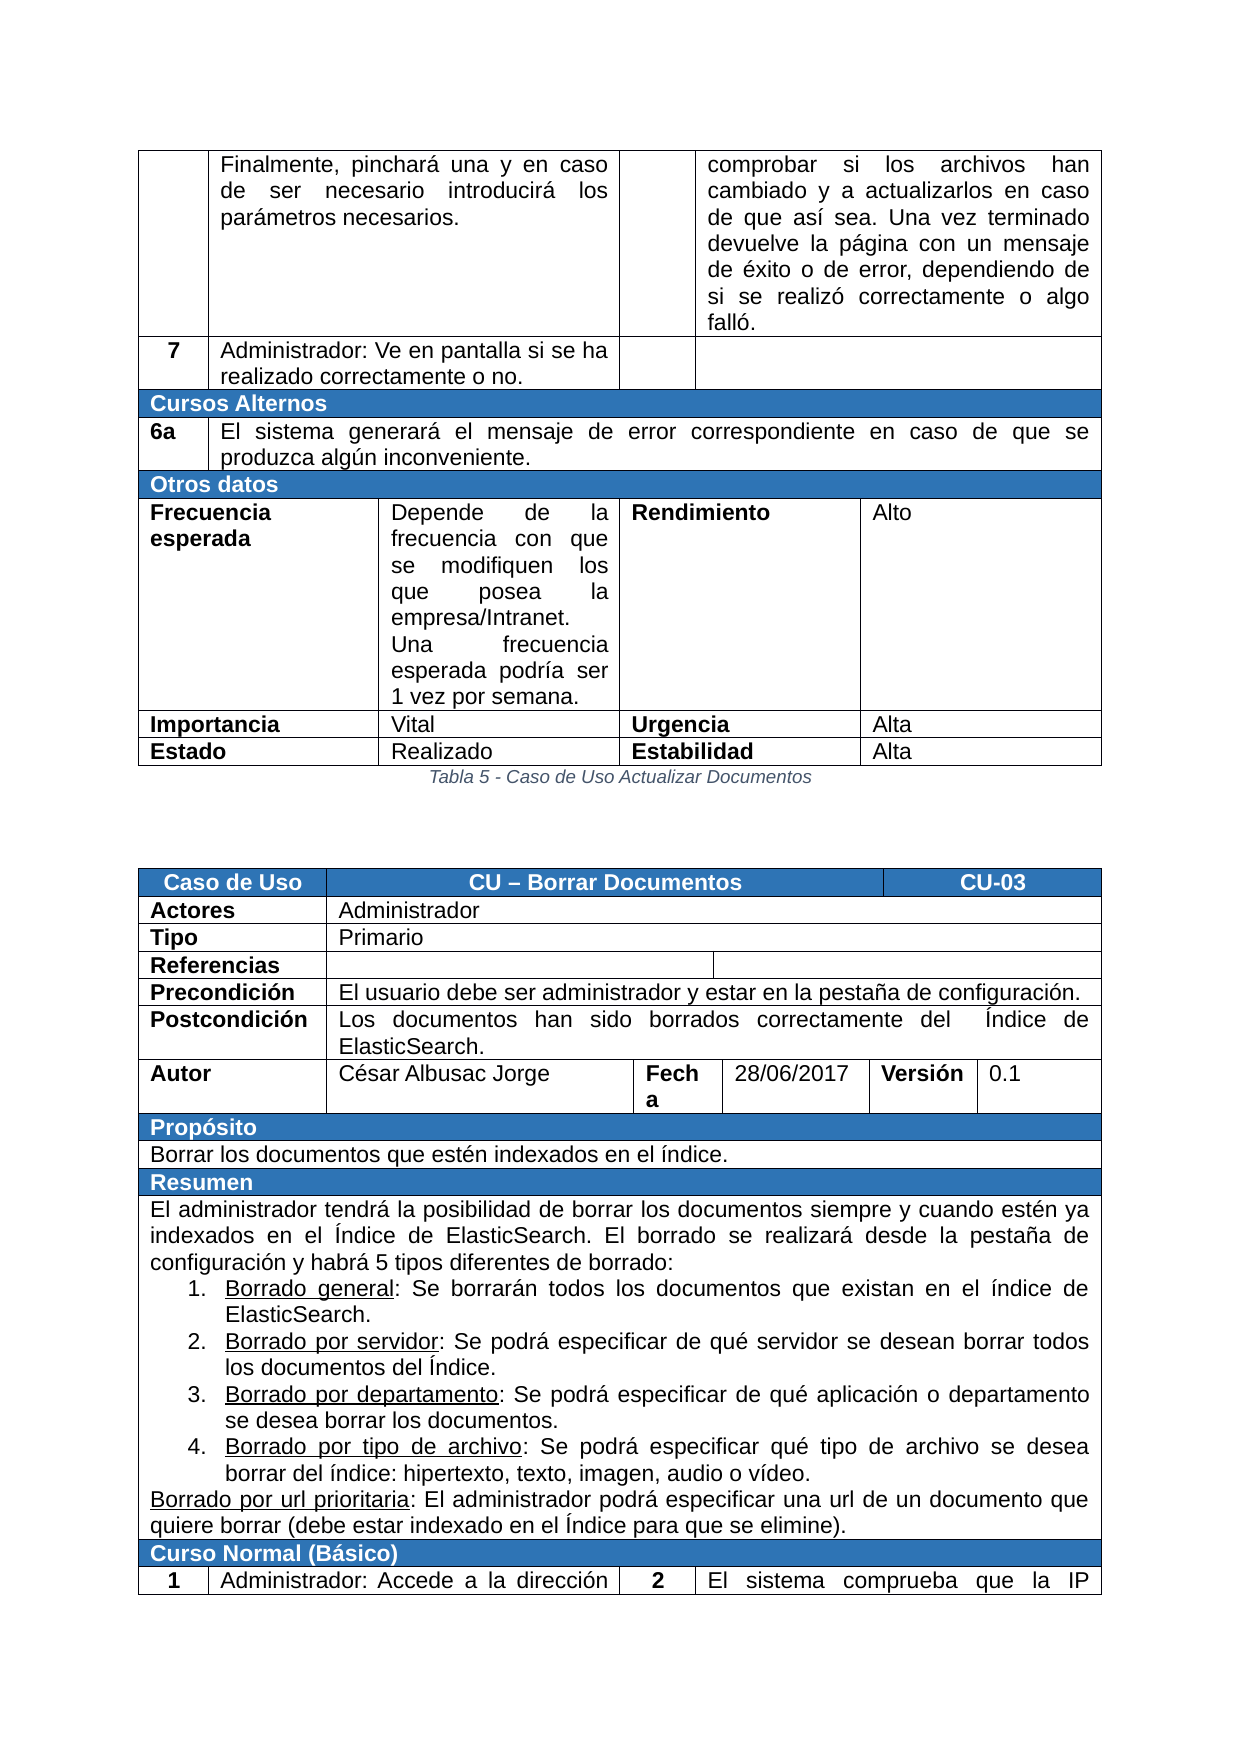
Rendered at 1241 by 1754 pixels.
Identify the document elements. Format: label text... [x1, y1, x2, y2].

table_cell Importancia [139, 711, 378, 737]
table_cell Borrar los documentos que estén indexados en el índice. [139, 1141, 1101, 1168]
table_cell Administrador: Accede a la dirección [209, 1567, 619, 1593]
table_cell Primario [327, 924, 1101, 951]
table_header CU – Borrar Documentos [327, 869, 883, 896]
table_cell Otros datos [139, 471, 1101, 498]
table_cell Curso Normal (Básico) [139, 1540, 1101, 1566]
table_cell [714, 952, 1101, 978]
table_cell Tipo [139, 924, 326, 951]
table_cell Precondición [139, 979, 326, 1005]
table_cell [327, 952, 713, 978]
table_cell [620, 337, 695, 389]
table_cell Estado [139, 738, 378, 764]
table_cell Estabilidad [620, 738, 860, 764]
table_cell Propósito [139, 1114, 1101, 1140]
table_cell Alto [861, 499, 1101, 710]
table_cell 2 [620, 1567, 695, 1593]
table_cell [139, 151, 208, 336]
table_cell Depende de la frecuencia con que se modifiquen los que posea la empresa/Intranet. Una frecuencia esperada podría ser 1 vez por semana. [379, 499, 619, 710]
table_cell El sistema generará el mensaje de error correspondiente en caso de que se produzca algún inconveniente. [209, 418, 1101, 470]
table_cell Actores [139, 897, 326, 923]
table_cell Alta [861, 738, 1101, 764]
table_header Caso de Uso [139, 869, 326, 896]
table_cell Versión [870, 1060, 977, 1113]
table_cell Urgencia [620, 711, 860, 737]
table_cell 28/06/2017 [723, 1060, 869, 1113]
table_cell El usuario debe ser administrador y estar en la pestaña de configuración. [327, 979, 1101, 1005]
table_cell [696, 337, 1101, 389]
table_cell Administrador [327, 897, 1101, 923]
table_cell Referencias [139, 952, 326, 978]
table_cell El sistema comprueba que la IP [696, 1567, 1101, 1593]
table_cell Frecuencia esperada [139, 499, 378, 710]
table_header CU-03 [884, 869, 1101, 896]
table_cell Realizado [379, 738, 619, 764]
table_cell 0.1 [978, 1060, 1101, 1113]
table_cell Resumen [139, 1169, 1101, 1195]
table_cell Alta [861, 711, 1101, 737]
table_cell Finalmente, pinchará una y en caso de ser necesario introducirá los parámetros necesarios. [209, 151, 619, 336]
table_cell comprobar si los archivos han cambiado y a actualizarlos en caso de que así sea. Una vez terminado devuelve la página con un mensaje de éxito o de error, dependiendo de si se realizó correctamente o algo falló. [696, 151, 1101, 336]
table_cell Postcondición [139, 1006, 326, 1059]
table_cell Administrador: Ve en pantalla si se ha realizado correctamente o no. [209, 337, 619, 389]
table_cell César Albusac Jorge [327, 1060, 633, 1113]
table_cell [620, 151, 695, 336]
table_cell 6a [139, 418, 208, 470]
table_cell Los documentos han sido borrados correctamente del Índice de ElasticSearch. [327, 1006, 1101, 1059]
text Tabla 5 - Caso de Uso Actualizar Documentos [150, 766, 1090, 787]
table_cell Autor [139, 1060, 326, 1113]
table_cell Vital [379, 711, 619, 737]
table_cell Cursos Alternos [139, 390, 1101, 417]
table_cell 7 [139, 337, 208, 389]
table_cell 1 [139, 1567, 208, 1593]
table_cell Fecha [634, 1060, 722, 1113]
table_cell Rendimiento [620, 499, 860, 710]
table_cell El administrador tendrá la posibilidad de borrar los documentos siempre y cuando estén ya indexados en el Índice de ElasticSearch. El borrado se realizará desde la pestaña de configuración y habrá 5 tipos diferentes de borrado: Borrado general: Se borrarán todos los documentos que existan en el índice de ElasticSearch. Borrado por servidor: Se podrá especificar de qué servidor se desean borrar todos los documentos del Índice. Borrado por departamento: Se podrá especificar de qué aplicación o departamento se desea borrar los documentos. Borrado por tipo de archivo: Se podrá especificar qué tipo de archivo se desea borrar del índice: hipertexto, texto, imagen, audio o vídeo. Borrado por url prioritaria: El administrador podrá especificar una url de un documento que quiere borrar (debe estar indexado en el Índice para que se elimine). [139, 1196, 1101, 1539]
